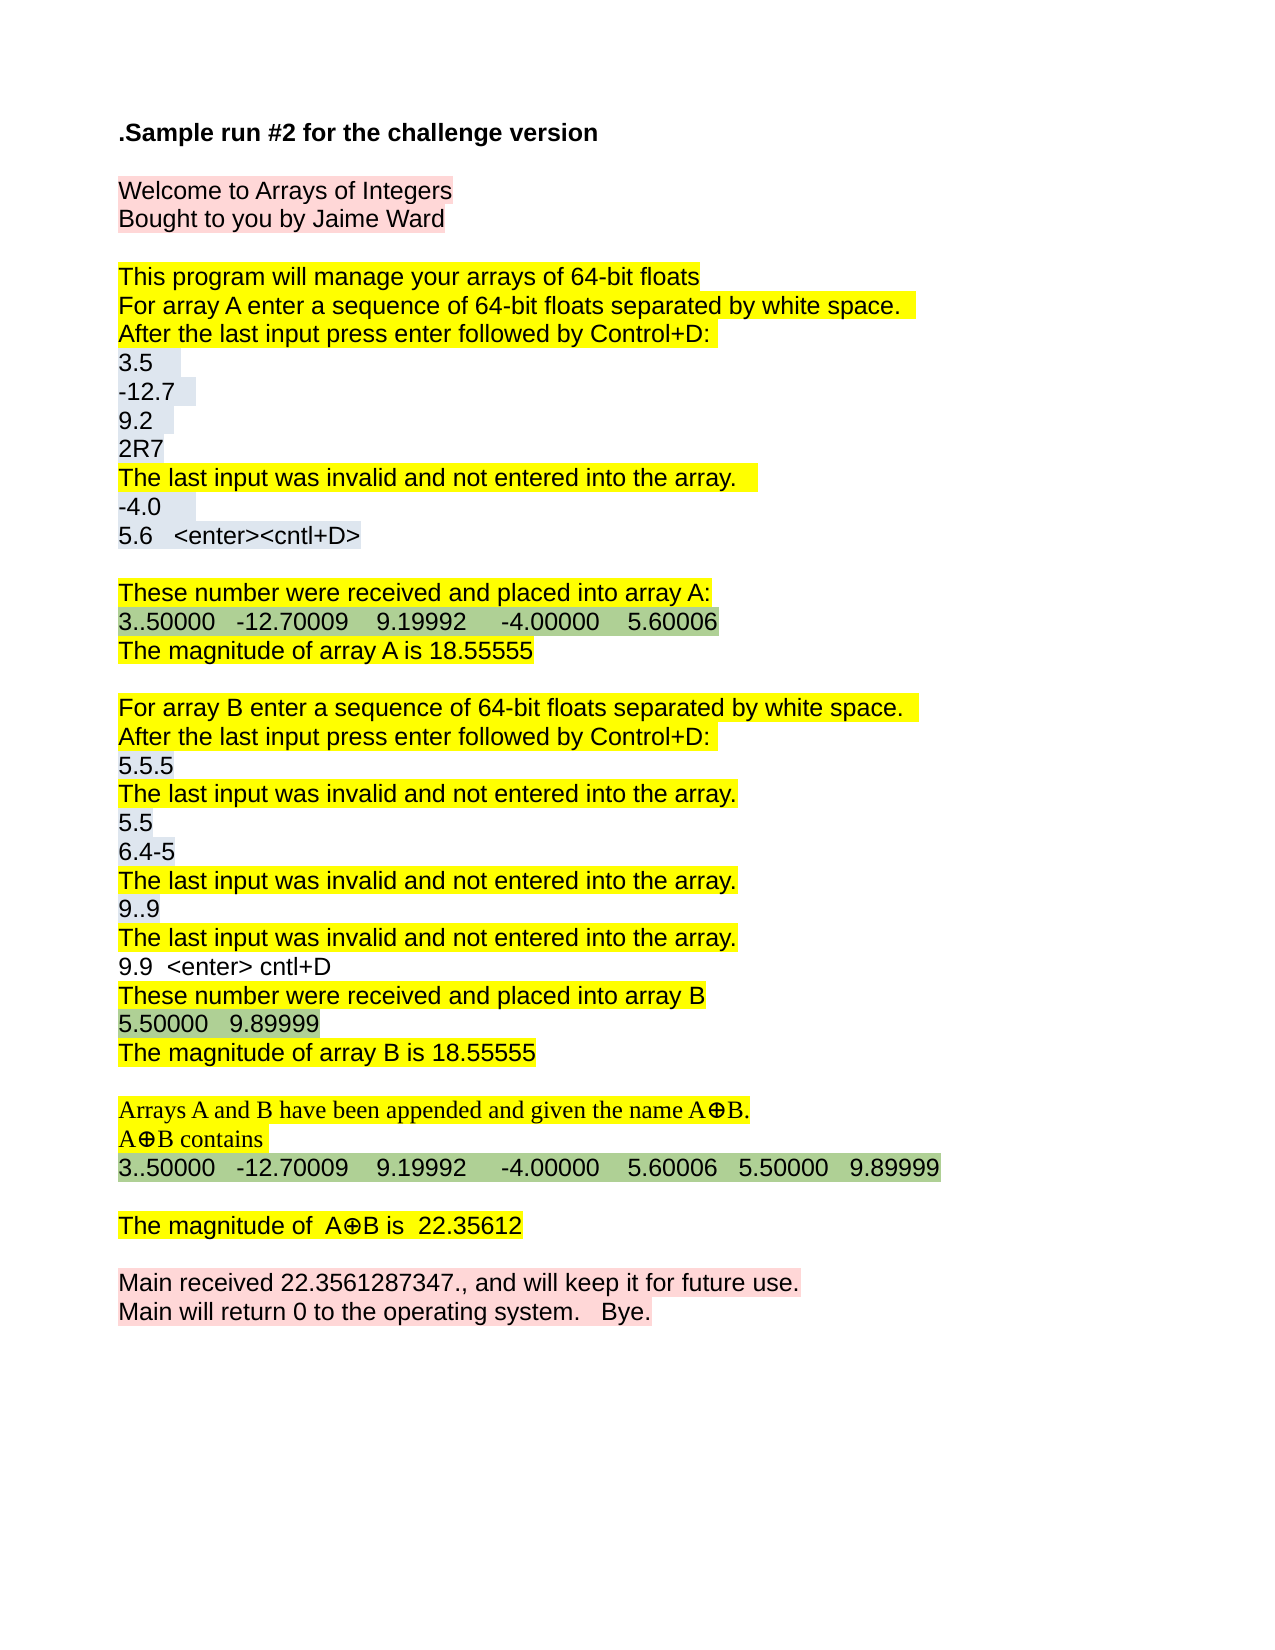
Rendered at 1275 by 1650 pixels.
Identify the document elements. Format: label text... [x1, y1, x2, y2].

text .Sample run #2 for the challenge version [118, 118, 1157, 147]
text 5.5.5 [118, 751, 1157, 779]
text Main received 22.3561287347., and will keep it for future use. [118, 1268, 1157, 1297]
text 6.4-5 [118, 837, 1157, 866]
text Main will return 0 to the operating system. Bye. [118, 1297, 1157, 1326]
text After the last input press enter followed by Control+D: [118, 722, 1157, 751]
text The last input was invalid and not entered into the array. [118, 866, 1157, 894]
text 5.5 [118, 808, 1157, 837]
text After the last input press enter followed by Control+D: [118, 319, 1157, 348]
text 3..50000 -12.70009 9.19992 -4.00000 5.60006 [118, 607, 1157, 636]
text Welcome to Arrays of Integers [118, 176, 1157, 204]
text For array B enter a sequence of 64-bit floats separated by white space. [118, 693, 1157, 722]
text -12.7 [118, 377, 1157, 406]
text 5.50000 9.89999 [118, 1009, 1157, 1038]
text 3.5 [118, 348, 1157, 377]
text The last input was invalid and not entered into the array. [118, 779, 1157, 808]
text Bought to you by Jaime Ward [118, 204, 1157, 233]
text 5.6 <enter><cntl+D> [118, 521, 1157, 549]
text 9.9 <enter> cntl+D [118, 952, 1157, 981]
text The last input was invalid and not entered into the array. [118, 463, 1157, 492]
text -4.0 [118, 492, 1157, 521]
text Arrays A and B have been appended and given the name A⊕B. [118, 1096, 1157, 1124]
text The magnitude of array B is 18.55555 [118, 1038, 1157, 1067]
text This program will manage your arrays of 64-bit floats [118, 262, 1157, 291]
text The last input was invalid and not entered into the array. [118, 923, 1157, 952]
text These number were received and placed into array A: [118, 578, 1157, 607]
text The magnitude of A⊕B is 22.35612 [118, 1211, 1157, 1239]
text 9..9 [118, 894, 1157, 923]
text The magnitude of array A is 18.55555 [118, 636, 1157, 664]
text 9.2 [118, 406, 1157, 434]
text 2R7 [118, 434, 1157, 463]
text For array A enter a sequence of 64-bit floats separated by white space. [118, 291, 1157, 319]
text A⊕B contains [118, 1124, 1157, 1153]
text These number were received and placed into array B [118, 981, 1157, 1009]
text 3..50000 -12.70009 9.19992 -4.00000 5.60006 5.50000 9.89999 [118, 1153, 1157, 1182]
